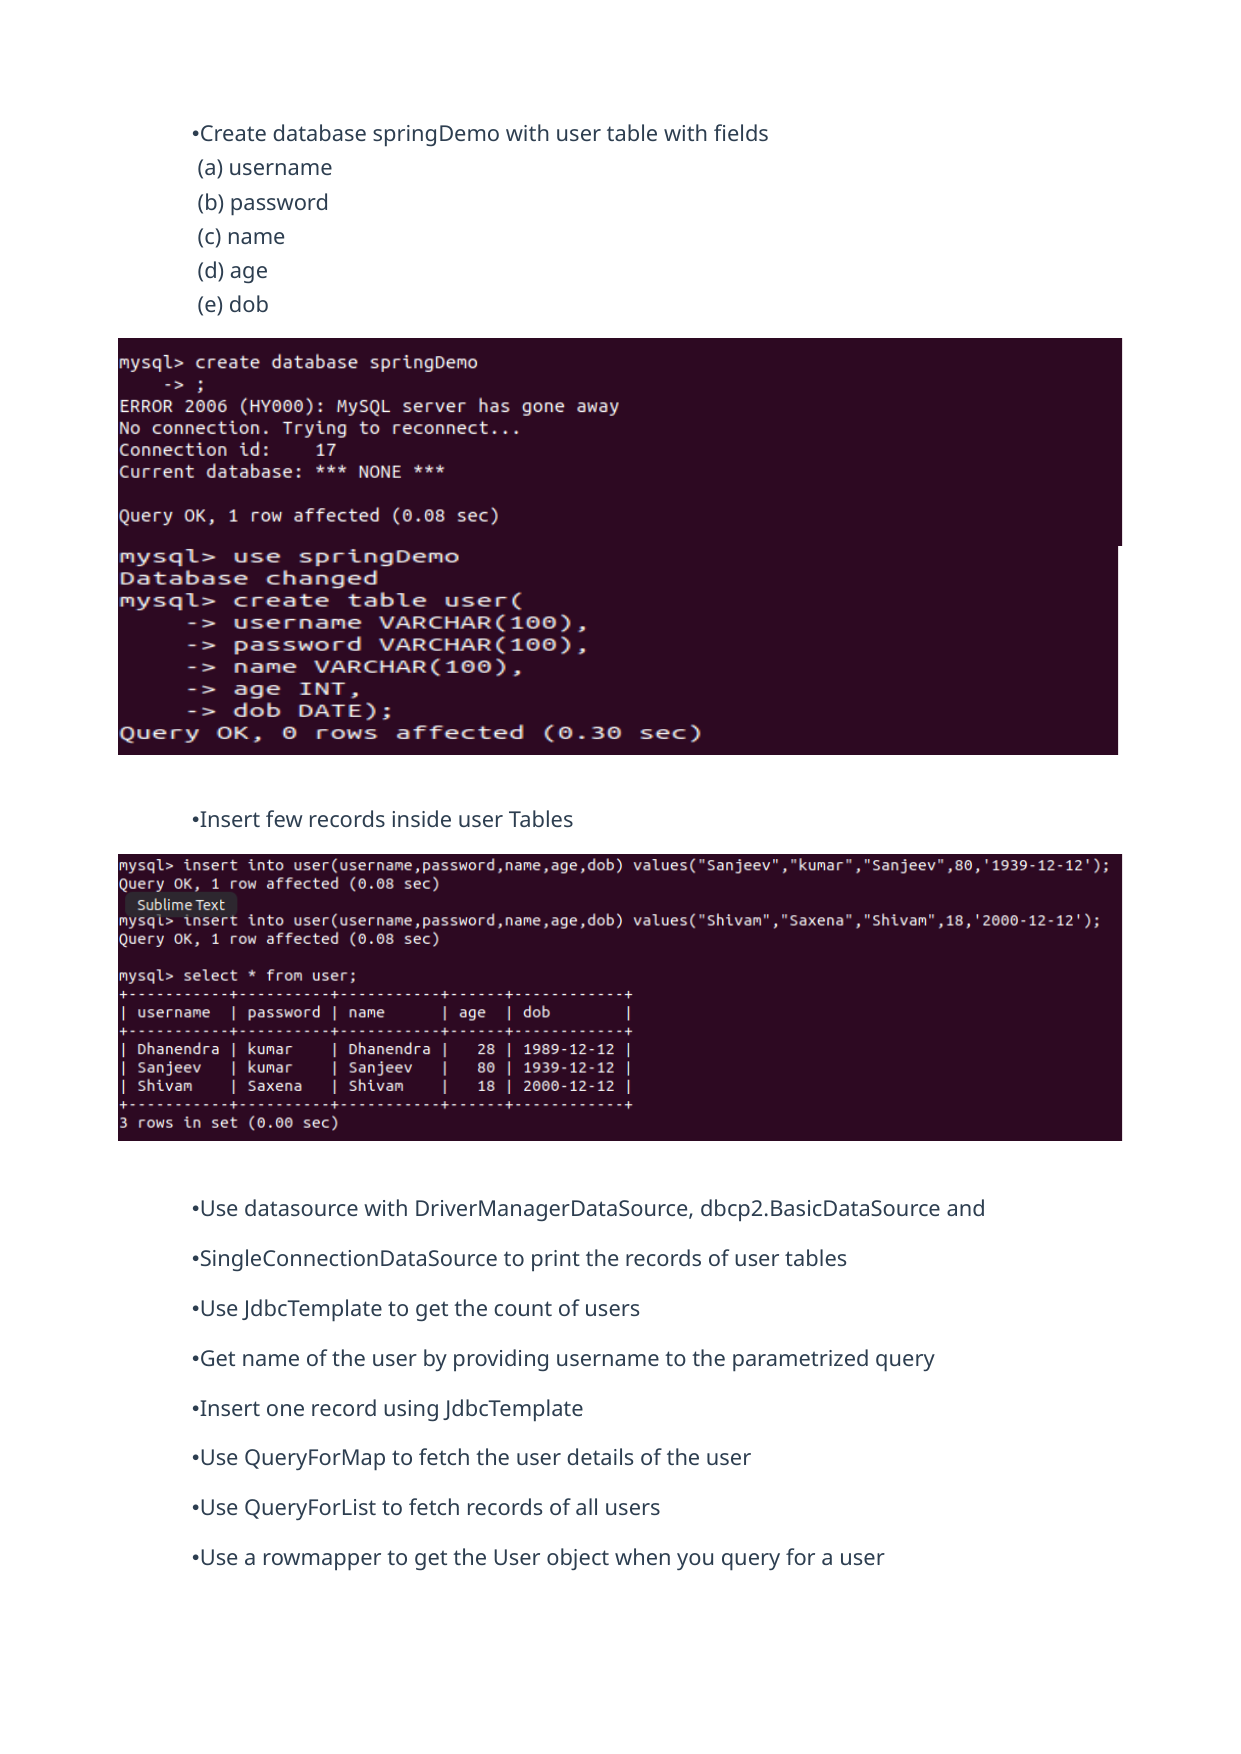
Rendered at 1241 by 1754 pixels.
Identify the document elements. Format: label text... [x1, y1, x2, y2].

picture [118, 854, 1123, 1141]
list Use JdbcTemplate to get the count of users [118, 1293, 1122, 1323]
list SingleConnectionDataSource to print the records of user tables [118, 1243, 1122, 1273]
picture [118, 338, 1123, 755]
list Use a rowmapper to get the User object when you query for a user [118, 1542, 1122, 1572]
list Insert few records inside user Tables [118, 804, 1122, 834]
list Get name of the user by providing username to the parametrized query [118, 1343, 1122, 1373]
list Insert one record using JdbcTemplate [118, 1393, 1122, 1422]
list Use datasource with DriverManagerDataSource, dbcp2.BasicDataSource and [118, 1193, 1122, 1223]
list Create database springDemo with user table with fields (a) username (b) password (c) name (d) age (e) dob [118, 118, 1122, 319]
list Use QueryForList to fetch records of all users [118, 1492, 1122, 1522]
list Use QueryForMap to fetch the user details of the user [118, 1442, 1122, 1472]
